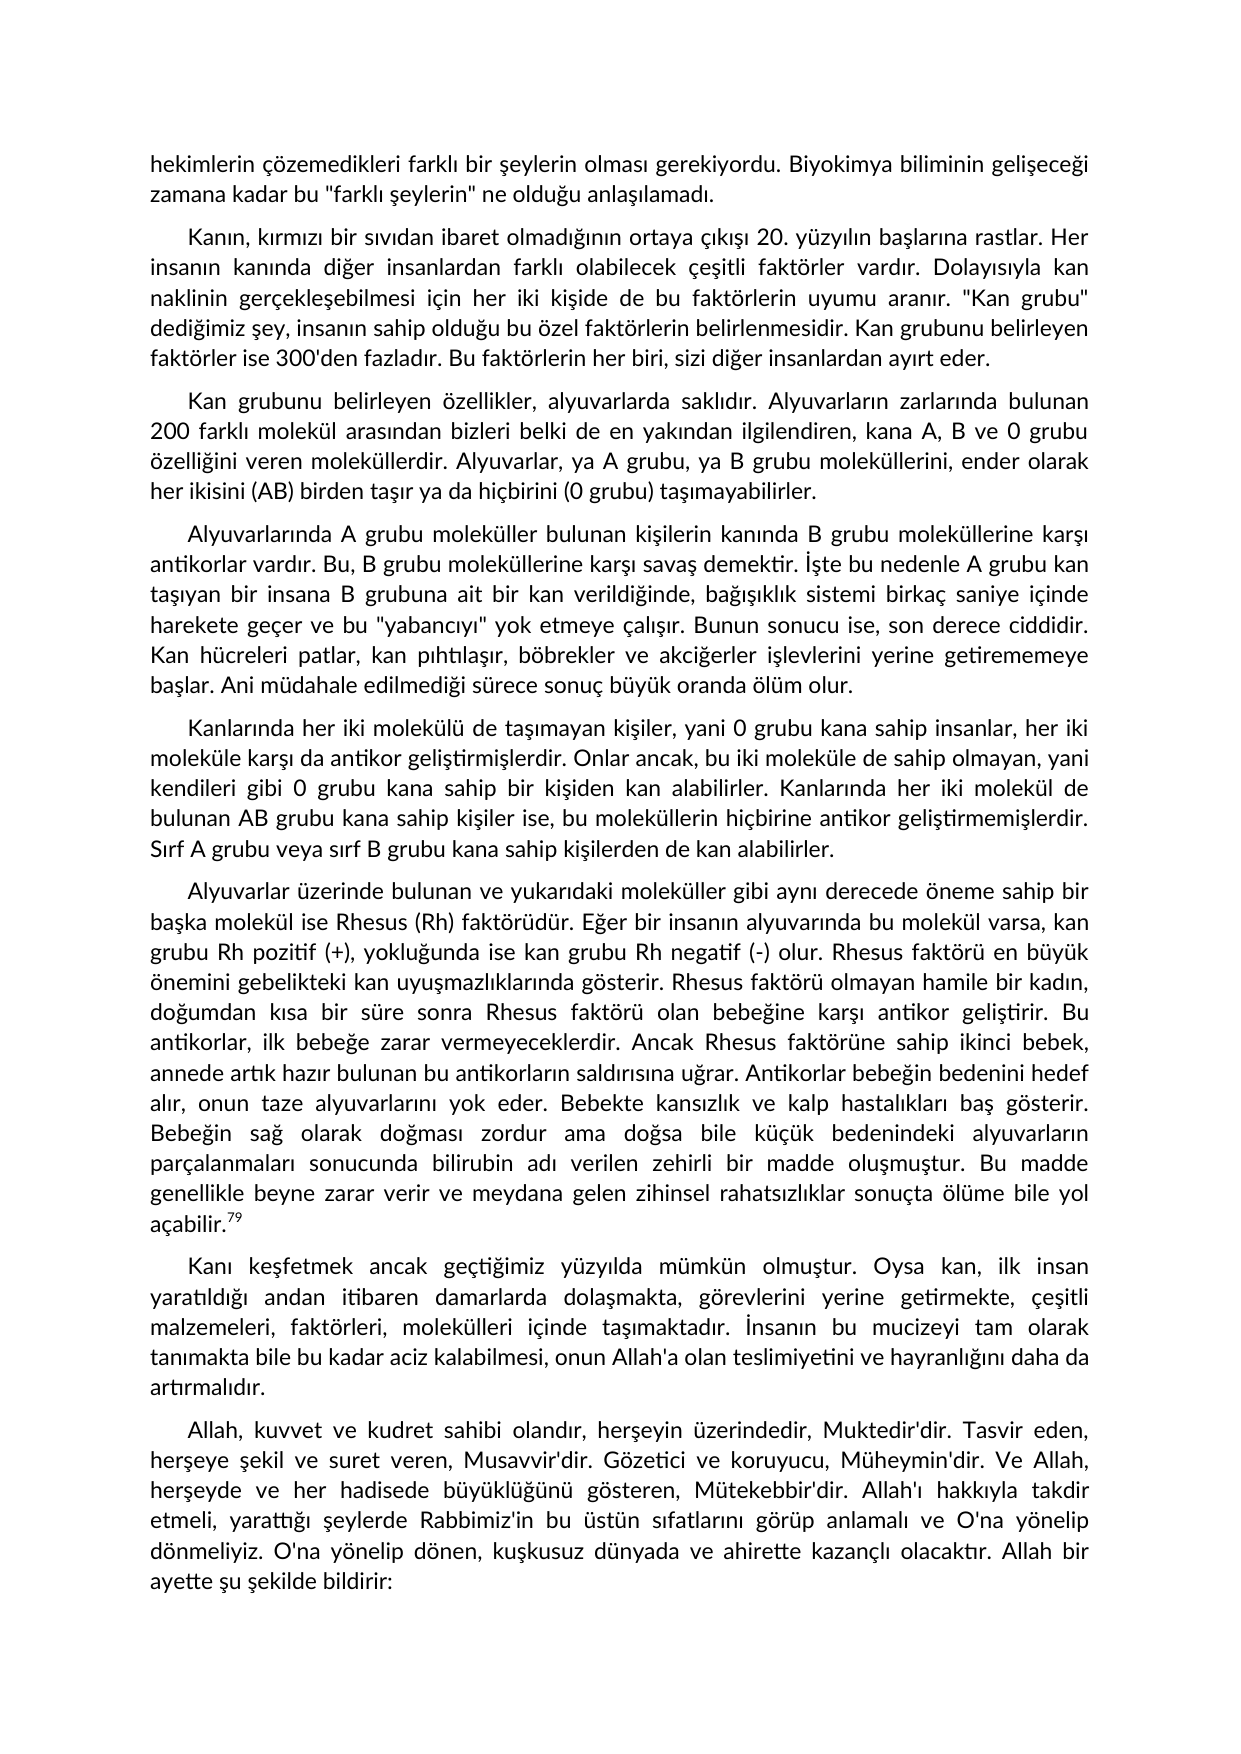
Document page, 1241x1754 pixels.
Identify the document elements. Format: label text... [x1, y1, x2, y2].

text Kan grubunu belirleyen özellikler, alyuvarlarda saklıdır. Alyuvarların zarlarında bulunan 200 farklı molekül arasından bizleri belki de en yakından ilgilendiren, kana A, B ve 0 grubu özelliğini veren moleküllerdir. Alyuvarlar, ya A grubu, ya B grubu moleküllerini, ender olarak her ikisini (AB) birden taşır ya da hiçbirini (0 grubu) taşımayabilirler. [150, 386, 1090, 504]
text Alyuvarlarında A grubu moleküller bulunan kişilerin kanında B grubu moleküllerine karşı antikorlar vardır. Bu, B grubu moleküllerine karşı savaş demektir. İşte bu nedenle A grubu kan taşıyan bir insana B grubuna ait bir kan verildiğinde, bağışıklık sistemi birkaç saniye içinde harekete geçer ve bu "yabancıyı" yok etmeye çalışır. Bunun sonucu ise, son derece ciddidir. Kan hücreleri patlar, kan pıhtılaşır, böbrekler ve akciğerler işlevlerini yerine getirememeye başlar. Ani müdahale edilmediği sürece sonuç büyük oranda ölüm olur. [150, 520, 1090, 698]
text Alyuvarlar üzerinde bulunan ve yukarıdaki moleküller gibi aynı derecede öneme sahip bir başka molekül ise Rhesus (Rh) faktörüdür. Eğer bir insanın alyuvarında bu molekül varsa, kan grubu Rh pozitif (+), yokluğunda ise kan grubu Rh negatif (-) olur. Rhesus faktörü en büyük önemini gebelikteki kan uyuşmazlıklarında gösterir. Rhesus faktörü olmayan hamile bir kadın, doğumdan kısa bir süre sonra Rhesus faktörü olan bebeğine karşı antikor geliştirir. Bu antikorlar, ilk bebeğe zarar vermeyeceklerdir. Ancak Rhesus faktörüne sahip ikinci bebek, annede artık hazır bulunan bu antikorların saldırısına uğrar. Antikorlar bebeğin bedenini hedef alır, onun taze alyuvarlarını yok eder. Bebekte kansızlık ve kalp hastalıkları baş gösterir. Bebeğin sağ olarak doğması zordur ama doğsa bile küçük bedenindeki alyuvarların parçalanmaları sonucunda bilirubin adı verilen zehirli bir madde oluşmuştur. Bu madde genellikle beyne zarar verir ve meydana gelen zihinsel rahatsızlıklar sonuçta ölüme bile yol açabilir.79 [150, 877, 1090, 1237]
text Kanı keşfetmek ancak geçtiğimiz yüzyılda mümkün olmuştur. Oysa kan, ilk insan yaratıldığı andan itibaren damarlarda dolaşmakta, görevlerini yerine getirmekte, çeşitli malzemeleri, faktörleri, molekülleri içinde taşımaktadır. İnsanın bu mucizeyi tam olarak tanımakta bile bu kadar aciz kalabilmesi, onun Allah'a olan teslimiyetini ve hayranlığını daha da artırmalıdır. [150, 1252, 1090, 1400]
text Allah, kuvvet ve kudret sahibi olandır, herşeyin üzerindedir, Muktedir'dir. Tasvir eden, herşeye şekil ve suret veren, Musavvir'dir. Gözetici ve koruyucu, Müheymin'dir. Ve Allah, herşeyde ve her hadisede büyüklüğünü gösteren, Mütekebbir'dir. Allah'ı hakkıyla takdir etmeli, yarattığı şeylerde Rabbimiz'in bu üstün sıfatlarını görüp anlamalı ve O'na yönelip dönmeliyiz. O'na yönelip dönen, kuşkusuz dünyada ve ahirette kazançlı olacaktır. Allah bir ayette şu şekilde bildirir: [150, 1416, 1090, 1594]
text Kanlarında her iki molekülü de taşımayan kişiler, yani 0 grubu kana sahip insanlar, her iki moleküle karşı da antikor geliştirmişlerdir. Onlar ancak, bu iki moleküle de sahip olmayan, yani kendileri gibi 0 grubu kana sahip bir kişiden kan alabilirler. Kanlarında her iki molekül de bulunan AB grubu kana sahip kişiler ise, bu moleküllerin hiçbirine antikor geliştirmemişlerdir. Sırf A grubu veya sırf B grubu kana sahip kişilerden de kan alabilirler. [150, 713, 1090, 862]
text Kanın, kırmızı bir sıvıdan ibaret olmadığının ortaya çıkışı 20. yüzyılın başlarına rastlar. Her insanın kanında diğer insanlardan farklı olabilecek çeşitli faktörler vardır. Dolayısıyla kan naklinin gerçekleşebilmesi için her iki kişide de bu faktörlerin uyumu aranır. "Kan grubu" dediğimiz şey, insanın sahip olduğu bu özel faktörlerin belirlenmesidir. Kan grubunu belirleyen faktörler ise 300'den fazladır. Bu faktörlerin her biri, sizi diğer insanlardan ayırt eder. [150, 223, 1090, 371]
text hekimlerin çözemedikleri farklı bir şeylerin olması gerekiyordu. Biyokimya biliminin gelişeceği zamana kadar bu "farklı şeylerin" ne olduğu anlaşılamadı. [150, 150, 1090, 208]
